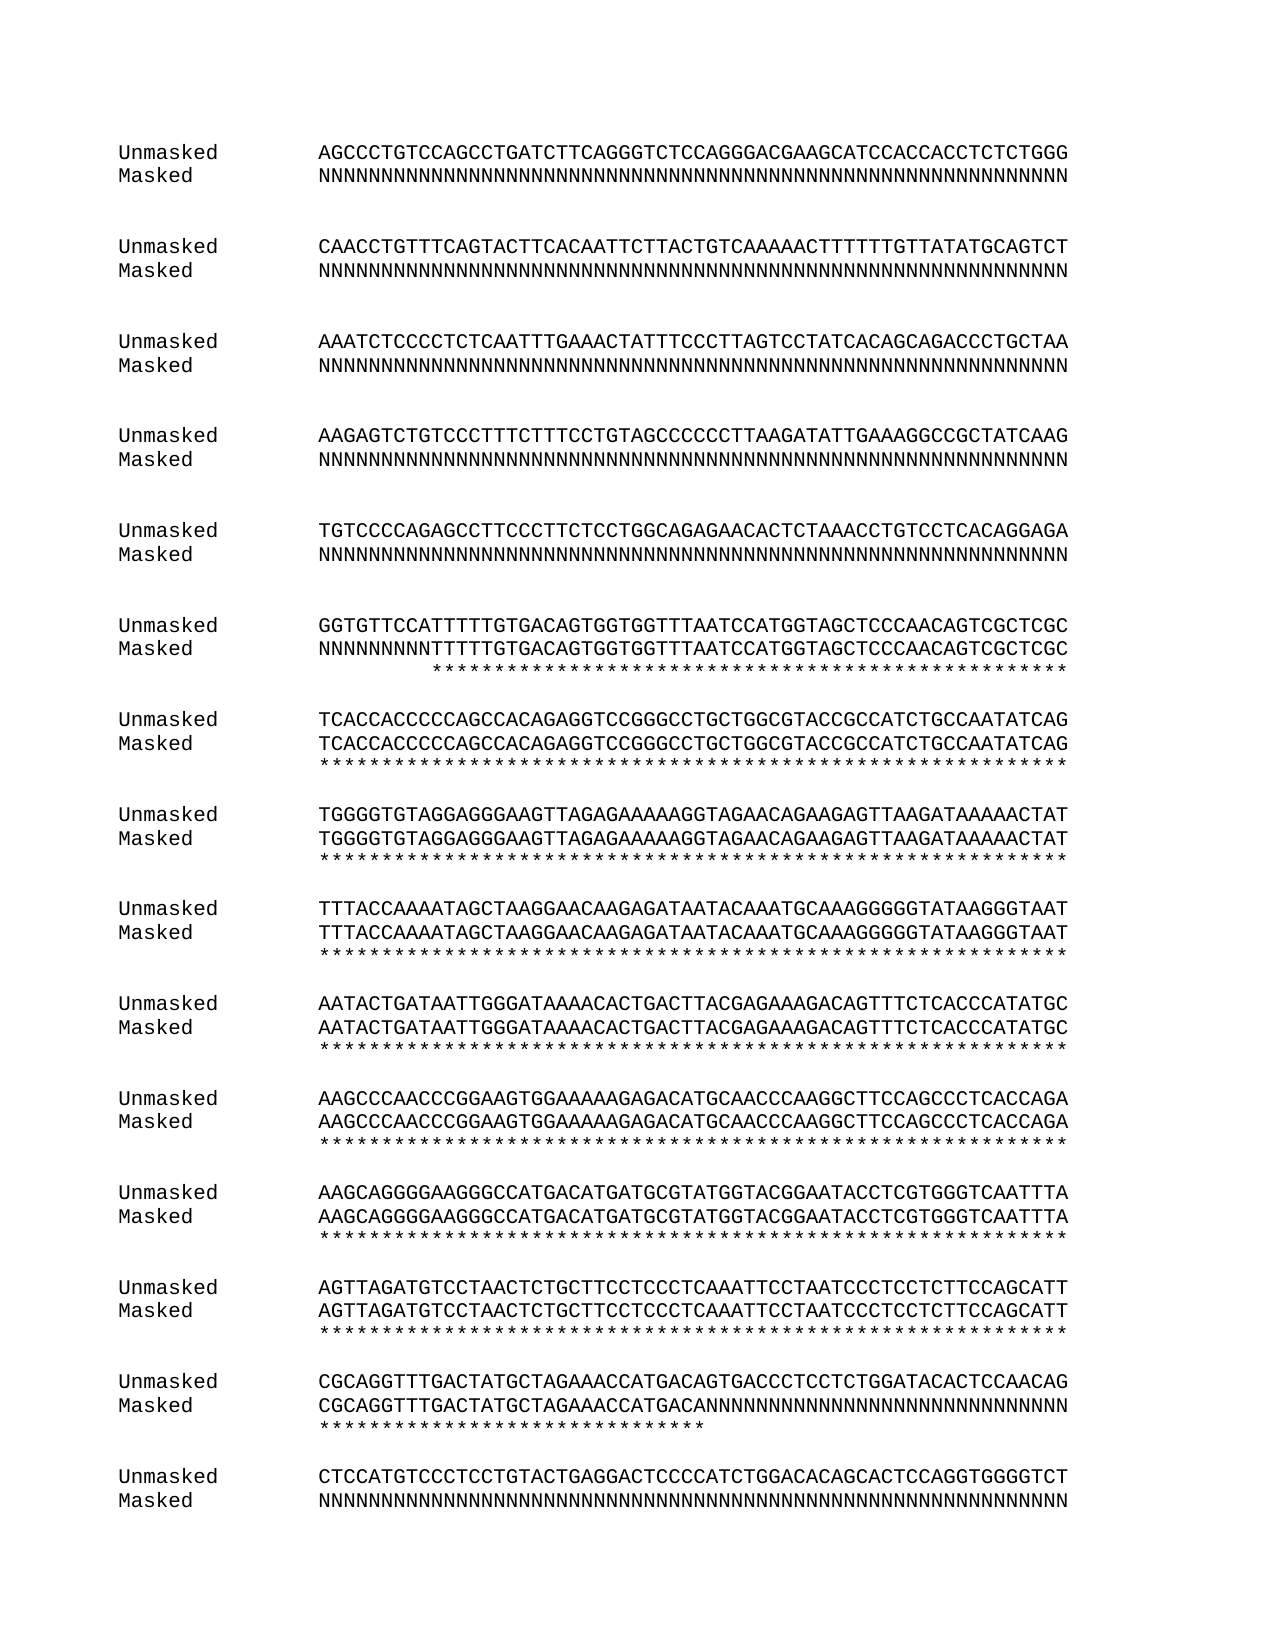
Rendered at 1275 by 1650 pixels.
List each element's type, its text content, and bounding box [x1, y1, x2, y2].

text Unmasked AAGCCCAACCCGGAAGTGGAAAAAGAGACATGCAACCCAAGGCTTCCAGCCCTCACCAGA [118, 1088, 1157, 1111]
text Unmasked GGTGTTCCATTTTTGTGACAGTGGTGGTTTAATCCATGGTAGCTCCCAACAGTCGCTCGC [118, 615, 1157, 638]
text Masked NNNNNNNNNNNNNNNNNNNNNNNNNNNNNNNNNNNNNNNNNNNNNNNNNNNNNNNNNNNN [118, 260, 1157, 284]
text Unmasked AGCCCTGTCCAGCCTGATCTTCAGGGTCTCCAGGGACGAAGCATCCACCACCTCTCTGGG [118, 142, 1157, 165]
text ************************************************************ [118, 946, 1157, 969]
text Unmasked AAATCTCCCCTCTCAATTTGAAACTATTTCCCTTAGTCCTATCACAGCAGACCCTGCTAA [118, 331, 1157, 354]
text ************************************************************ [118, 1324, 1157, 1348]
text ************************************************************ [118, 1040, 1157, 1064]
text Masked NNNNNNNNNNNNNNNNNNNNNNNNNNNNNNNNNNNNNNNNNNNNNNNNNNNNNNNNNNNN [118, 165, 1157, 189]
text ************************************************************ [118, 1135, 1157, 1158]
text Unmasked TCACCACCCCCAGCCACAGAGGTCCGGGCCTGCTGGCGTACCGCCATCTGCCAATATCAG [118, 709, 1157, 733]
text *************************************************** [118, 662, 1157, 686]
text ************************************************************ [118, 1229, 1157, 1253]
text Masked TCACCACCCCCAGCCACAGAGGTCCGGGCCTGCTGGCGTACCGCCATCTGCCAATATCAG [118, 733, 1157, 757]
text Unmasked AAGCAGGGGAAGGGCCATGACATGATGCGTATGGTACGGAATACCTCGTGGGTCAATTTA [118, 1182, 1157, 1206]
text Unmasked CGCAGGTTTGACTATGCTAGAAACCATGACAGTGACCCTCCTCTGGATACACTCCAACAG [118, 1371, 1157, 1395]
text Masked AGTTAGATGTCCTAACTCTGCTTCCTCCCTCAAATTCCTAATCCCTCCTCTTCCAGCATT [118, 1300, 1157, 1324]
text Unmasked CAACCTGTTTCAGTACTTCACAATTCTTACTGTCAAAAACTTTTTTGTTATATGCAGTCT [118, 236, 1157, 260]
text Masked AATACTGATAATTGGGATAAAACACTGACTTACGAGAAAGACAGTTTCTCACCCATATGC [118, 1017, 1157, 1040]
text ******************************* [118, 1419, 1157, 1442]
text Unmasked CTCCATGTCCCTCCTGTACTGAGGACTCCCCATCTGGACACAGCACTCCAGGTGGGGTCT [118, 1466, 1157, 1489]
text Unmasked TGTCCCCAGAGCCTTCCCTTCTCCTGGCAGAGAACACTCTAAACCTGTCCTCACAGGAGA [118, 520, 1157, 544]
text Masked AAGCAGGGGAAGGGCCATGACATGATGCGTATGGTACGGAATACCTCGTGGGTCAATTTA [118, 1206, 1157, 1229]
text Unmasked AGTTAGATGTCCTAACTCTGCTTCCTCCCTCAAATTCCTAATCCCTCCTCTTCCAGCATT [118, 1277, 1157, 1300]
text Unmasked TTTACCAAAATAGCTAAGGAACAAGAGATAATACAAATGCAAAGGGGGTATAAGGGTAAT [118, 898, 1157, 922]
text Unmasked AAGAGTCTGTCCCTTTCTTTCCTGTAGCCCCCCTTAAGATATTGAAAGGCCGCTATCAAG [118, 426, 1157, 449]
text Masked NNNNNNNNNNNNNNNNNNNNNNNNNNNNNNNNNNNNNNNNNNNNNNNNNNNNNNNNNNNN [118, 1489, 1157, 1513]
text Masked NNNNNNNNNNNNNNNNNNNNNNNNNNNNNNNNNNNNNNNNNNNNNNNNNNNNNNNNNNNN [118, 544, 1157, 567]
text ************************************************************ [118, 757, 1157, 780]
text Masked NNNNNNNNNNNNNNNNNNNNNNNNNNNNNNNNNNNNNNNNNNNNNNNNNNNNNNNNNNNN [118, 449, 1157, 473]
text Unmasked TGGGGTGTAGGAGGGAAGTTAGAGAAAAAGGTAGAACAGAAGAGTTAAGATAAAAACTAT [118, 804, 1157, 827]
text Masked NNNNNNNNNTTTTTGTGACAGTGGTGGTTTAATCCATGGTAGCTCCCAACAGTCGCTCGC [118, 638, 1157, 662]
text Masked AAGCCCAACCCGGAAGTGGAAAAAGAGACATGCAACCCAAGGCTTCCAGCCCTCACCAGA [118, 1111, 1157, 1135]
text Unmasked AATACTGATAATTGGGATAAAACACTGACTTACGAGAAAGACAGTTTCTCACCCATATGC [118, 993, 1157, 1017]
text Masked CGCAGGTTTGACTATGCTAGAAACCATGACANNNNNNNNNNNNNNNNNNNNNNNNNNNNN [118, 1395, 1157, 1419]
text Masked TTTACCAAAATAGCTAAGGAACAAGAGATAATACAAATGCAAAGGGGGTATAAGGGTAAT [118, 922, 1157, 946]
text ************************************************************ [118, 851, 1157, 875]
text Masked TGGGGTGTAGGAGGGAAGTTAGAGAAAAAGGTAGAACAGAAGAGTTAAGATAAAAACTAT [118, 827, 1157, 851]
text Masked NNNNNNNNNNNNNNNNNNNNNNNNNNNNNNNNNNNNNNNNNNNNNNNNNNNNNNNNNNNN [118, 354, 1157, 378]
